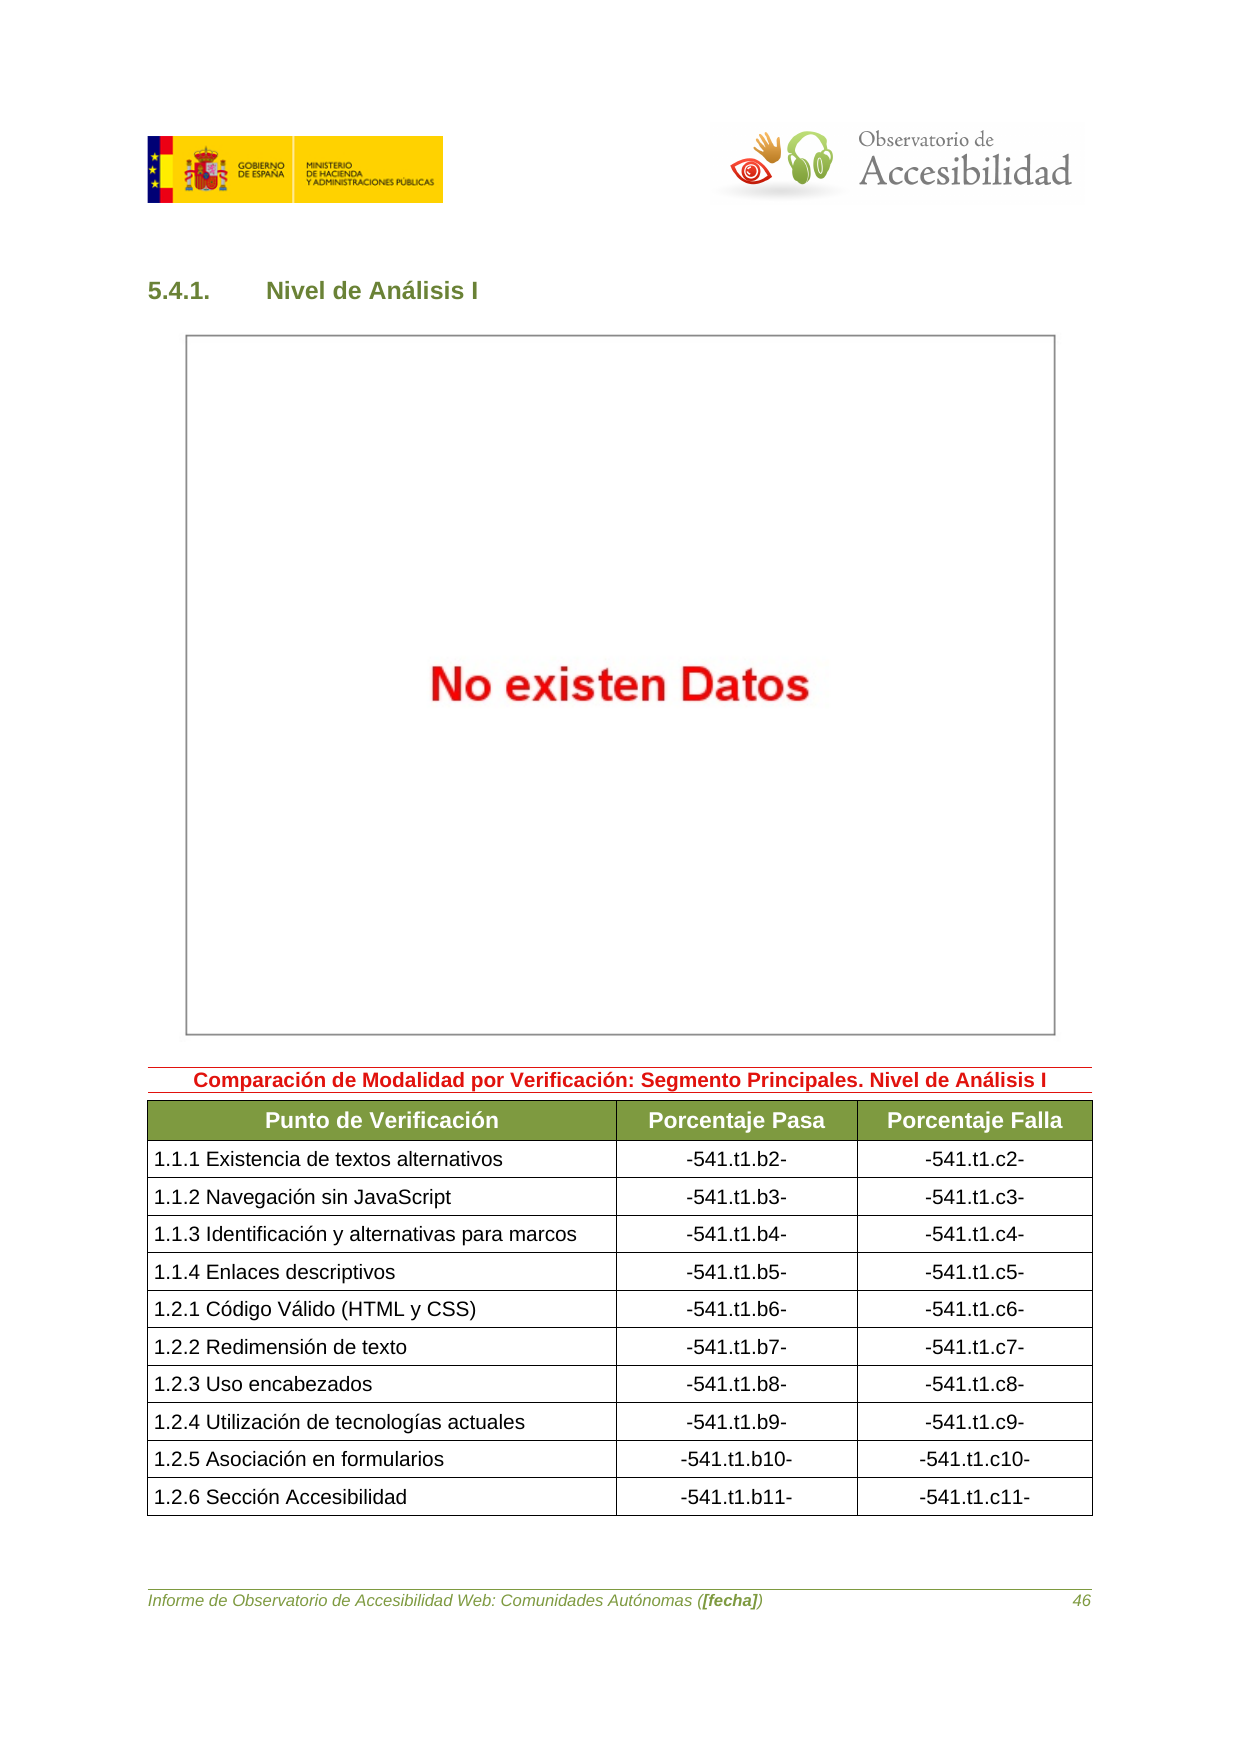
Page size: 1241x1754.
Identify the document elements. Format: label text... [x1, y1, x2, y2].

table_cell -541.t1.c9- [858, 1403, 1092, 1440]
table_cell 1.1.1 Existencia de textos alternativos [148, 1141, 616, 1177]
table_cell -541.t1.c8- [858, 1366, 1092, 1402]
table_cell -541.t1.b10- [617, 1441, 857, 1477]
picture [178, 332, 1062, 1042]
table_header Punto de Verificación [148, 1101, 616, 1140]
table_cell 1.2.4 Utilización de tecnologías actuales [148, 1403, 616, 1440]
table_cell -541.t1.c11- [858, 1478, 1092, 1515]
table_cell 1.2.1 Código Válido (HTML y CSS) [148, 1291, 616, 1327]
table_header Porcentaje Falla [858, 1101, 1092, 1140]
table_cell 1.2.3 Uso encabezados [148, 1366, 616, 1402]
table_cell -541.t1.c7- [858, 1328, 1092, 1365]
table_cell -541.t1.c3- [858, 1178, 1092, 1215]
picture [710, 122, 1086, 205]
table_cell -541.t1.c2- [858, 1141, 1092, 1177]
table_header Porcentaje Pasa [617, 1101, 857, 1140]
table_cell -541.t1.b3- [617, 1178, 857, 1215]
table_cell -541.t1.c10- [858, 1441, 1092, 1477]
table_cell -541.t1.c4- [858, 1216, 1092, 1252]
table_cell 1.2.2 Redimensión de texto [148, 1328, 616, 1365]
table_cell 1.1.4 Enlaces descriptivos [148, 1253, 616, 1290]
table_cell 1.2.5 Asociación en formularios [148, 1441, 616, 1477]
picture [147, 136, 443, 203]
table_cell -541.t1.b5- [617, 1253, 857, 1290]
table_cell -541.t1.c5- [858, 1253, 1092, 1290]
table_cell 1.2.6 Sección Accesibilidad [148, 1478, 616, 1515]
table_cell 1.1.2 Navegación sin JavaScript [148, 1178, 616, 1215]
table_cell -541.t1.c6- [858, 1291, 1092, 1327]
text Comparación de Modalidad por Verificación: Segmento Principales. Nivel de Análisis I [148, 1068, 1092, 1092]
table_cell -541.t1.b2- [617, 1141, 857, 1177]
table_cell -541.t1.b4- [617, 1216, 857, 1252]
list Nivel de Análisis I [148, 276, 1092, 304]
table_cell -541.t1.b6- [617, 1291, 857, 1327]
table_cell 1.1.3 Identificación y alternativas para marcos [148, 1216, 616, 1252]
table_cell -541.t1.b8- [617, 1366, 857, 1402]
table_cell -541.t1.b11- [617, 1478, 857, 1515]
table_cell -541.t1.b7- [617, 1328, 857, 1365]
table_cell -541.t1.b9- [617, 1403, 857, 1440]
